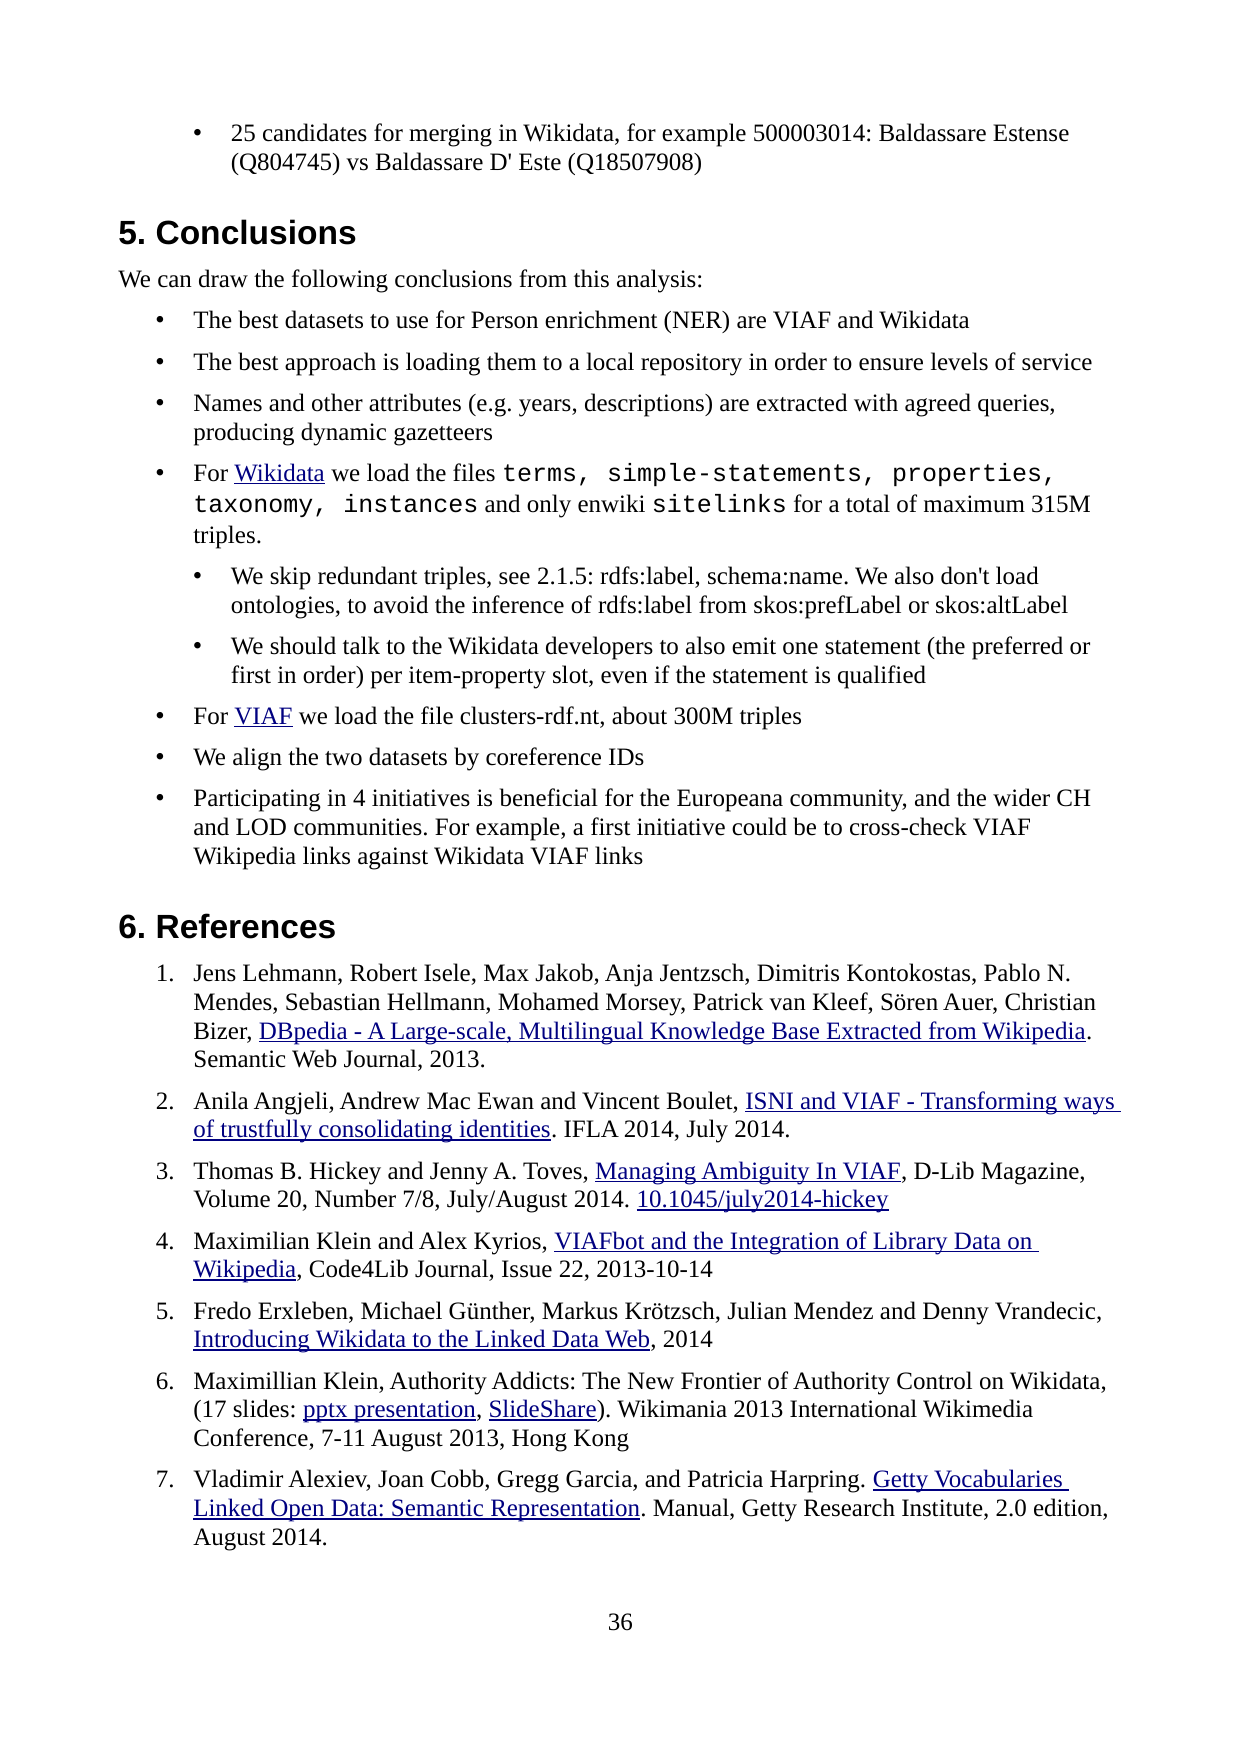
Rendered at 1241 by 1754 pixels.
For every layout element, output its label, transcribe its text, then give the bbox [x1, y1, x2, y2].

list Maximillian Klein, Authority Addicts: The New Frontier of Authority Control on Wikidata, (17 slides: pptx presentation, SlideShare). Wikimania 2013 International Wikimedia Conference, 7-11 August 2013, Hong Kong [156, 1366, 1122, 1452]
list Jens Lehmann, Robert Isele, Max Jakob, Anja Jentzsch, Dimitris Kontokostas, Pablo N. Mendes, Sebastian Hellmann, Mohamed Morsey, Patrick van Kleef, Sören Auer, Christian Bizer, DBpedia - A Large-scale, Multilingual Knowledge Base Extracted from Wikipedia. Semantic Web Journal, 2013. [156, 958, 1122, 1073]
list Fredo Erxleben, Michael Günther, Markus Krötzsch, Julian Mendez and Denny Vrandecic, Introducing Wikidata to the Linked Data Web, 2014 [156, 1296, 1122, 1353]
list The best datasets to use for Person enrichment (NER) are VIAF and Wikidata [156, 306, 1122, 334]
list We should talk to the Wikidata developers to also emit one statement (the preferred or first in order) per item-property slot, even if the statement is qualified [193, 631, 1122, 688]
list The best approach is loading them to a local repository in order to ensure levels of service [156, 347, 1122, 376]
list We skip redundant triples, see 2.1.5: rdfs:label, schema:name. We also don't load ontologies, to avoid the inference of rdfs:label from skos:prefLabel or skos:altLabel [193, 561, 1122, 618]
list Names and other attributes (e.g. years, descriptions) are extracted with agreed queries, producing dynamic gazetteers [156, 388, 1122, 446]
list For VIAF we load the file clusters-rdf.nt, about 300M triples [156, 701, 1122, 730]
text We can draw the following conclusions from this analysis: [118, 264, 1122, 293]
list Participating in 4 initiatives is beneficial for the Europeana community, and the wider CH and LOD communities. For example, a first initiative could be to cross-check VIAF Wikipedia links against Wikidata VIAF links [156, 783, 1122, 870]
list 25 candidates for merging in Wikidata, for example 500003014: Baldassare Estense (Q804745) vs Baldassare D' Este (Q18507908) [193, 118, 1122, 176]
subtitle References [118, 907, 1122, 946]
list For Wikidata we load the files terms, simple-statements, properties, taxonomy, instances and only enwiki sitelinks for a total of maximum 315M triples. [156, 458, 1122, 548]
list Anila Angjeli, Andrew Mac Ewan and Vincent Boulet, ISNI and VIAF - Transforming ways of trustfully consolidating identities. IFLA 2014, July 2014. [156, 1086, 1122, 1143]
list Thomas B. Hickey and Jenny A. Toves, Managing Ambiguity In VIAF, D-Lib Magazine, Volume 20, Number 7/8, July/August 2014. 10.1045/july2014-hickey [156, 1156, 1122, 1213]
subtitle Conclusions [118, 213, 1122, 252]
list Maximilian Klein and Alex Kyrios, VIAFbot and the Integration of Library Data on Wikipedia, Code4Lib Journal, Issue 22, 2013-10-14 [156, 1226, 1122, 1283]
list We align the two datasets by coreference IDs [156, 742, 1122, 771]
list Vladimir Alexiev, Joan Cobb, Gregg Garcia, and Patricia Harpring. Getty Vocabularies Linked Open Data: Semantic Representation. Manual, Getty Research Institute, 2.0 edition, August 2014. [156, 1464, 1122, 1551]
